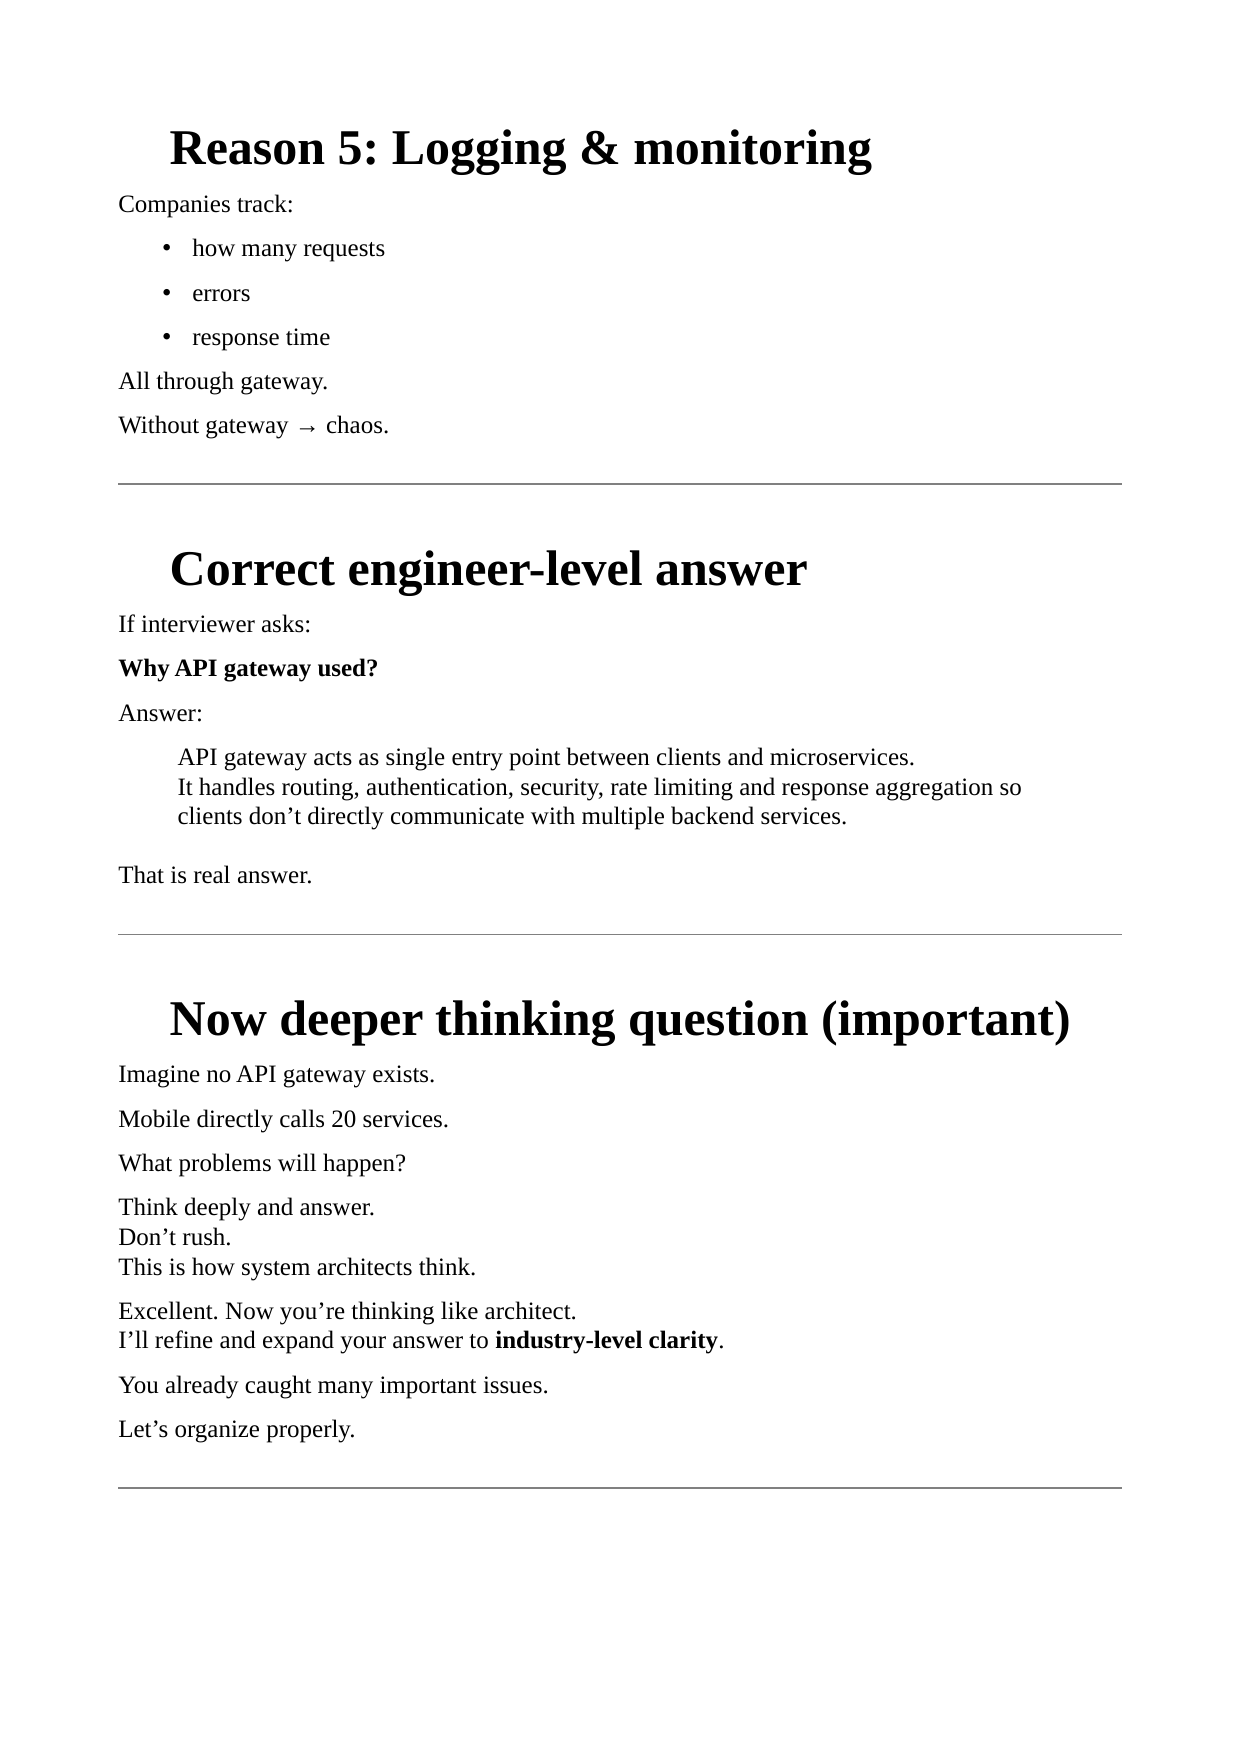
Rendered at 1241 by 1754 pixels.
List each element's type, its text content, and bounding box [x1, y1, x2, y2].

subtitle 🔵 Reason 5: Logging & monitoring [118, 118, 1122, 176]
list response time [162, 321, 1122, 351]
text You already caught many important issues. [118, 1369, 1122, 1399]
text Answer: [118, 697, 1122, 727]
text API gateway acts as single entry point between clients and microservices. It handles routing, authentication, security, rate limiting and response aggregation so clients don’t directly communicate with multiple backend services. [177, 741, 1063, 830]
subtitle 🧠 Correct engineer-level answer [118, 538, 1122, 596]
text Excellent. Now you’re thinking like architect. I’ll refine and expand your answer to industry-level clarity. [118, 1295, 1122, 1354]
text Think deeply and answer. Don’t rush. This is how system architects think. [118, 1191, 1122, 1280]
text If interviewer asks: [118, 608, 1122, 638]
text All through gateway. [118, 365, 1122, 395]
text Let’s organize properly. [118, 1413, 1122, 1443]
text Without gateway → chaos. [118, 409, 1122, 439]
text What problems will happen? [118, 1147, 1122, 1177]
text Why API gateway used? [118, 653, 1122, 682]
list errors [162, 277, 1122, 306]
list how many requests [162, 232, 1122, 262]
text Mobile directly calls 20 services. [118, 1103, 1122, 1132]
text Companies track: [118, 188, 1122, 218]
text That is real answer. [118, 860, 1122, 889]
text Imagine no API gateway exists. [118, 1058, 1122, 1088]
subtitle 🧠 Now deeper thinking question (important) [118, 988, 1122, 1046]
